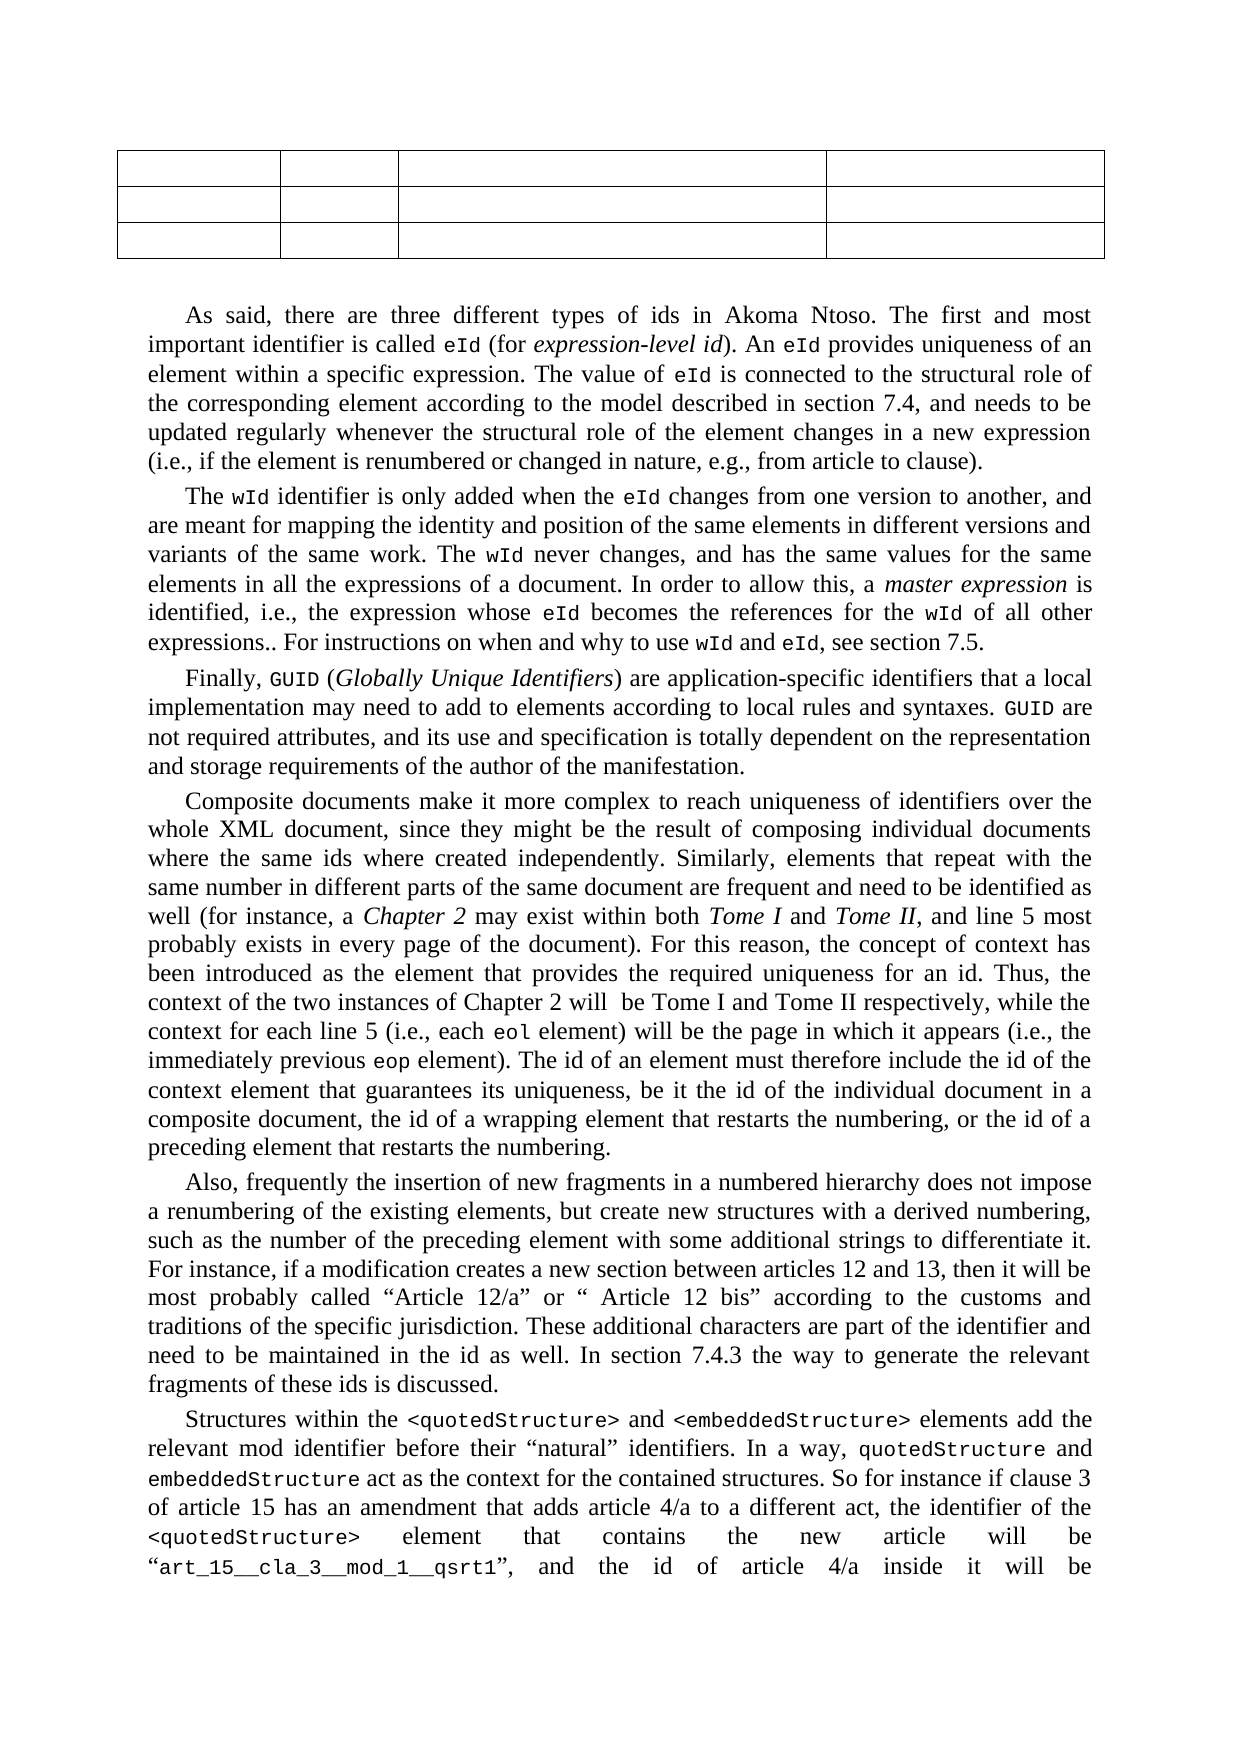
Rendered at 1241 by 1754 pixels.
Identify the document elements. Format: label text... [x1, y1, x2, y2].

table_cell [399, 223, 826, 258]
table_cell [281, 187, 398, 222]
text As said, there are three different types of ids in Akoma Ntoso. The first and most important identifier is called eId (for expression-level id). An eId provides uniqueness of an element within a specific expression. The value of eId is connected to the structural role of the corresponding element according to the model described in section 7.4, and needs to be updated regularly whenever the structural role of the element changes in a new expression (i.e., if the element is renumbered or changed in nature, e.g., from article to clause). [148, 300, 1092, 474]
table_cell [827, 151, 1104, 186]
text Structures within the <quotedStructure> and <embeddedStructure> elements add the relevant mod identifier before their “natural” identifiers. In a way, quotedStructure and embeddedStructure act as the context for the contained structures. So for instance if clause 3 of article 15 has an amendment that adds article 4/a to a different act, the identifier of the <quotedStructure> element that contains the new article will be “art_15__cla_3__mod_1__qsrt1”, and the id of article 4/a inside it will be [148, 1404, 1092, 1580]
table_cell [827, 223, 1104, 258]
text The wId identifier is only added when the eId changes from one version to another, and are meant for mapping the identity and position of the same elements in different versions and variants of the same work. The wId never changes, and has the same values for the same elements in all the expressions of a document. In order to allow this, a master expression is identified, i.e., the expression whose eId becomes the references for the wId of all other expressions.. For instructions on when and why to use wId and eId, see section 7.5. [148, 481, 1092, 657]
text Composite documents make it more complex to reach uniqueness of identifiers over the whole XML document, since they might be the result of composing individual documents where the same ids where created independently. Similarly, elements that repeat with the same number in different parts of the same document are frequent and need to be identified as well (for instance, a Chapter 2 may exist within both Tome I and Tome II, and line 5 most probably exists in every page of the document). For this reason, the concept of context has been introduced as the element that provides the required uniqueness for an id. Thus, the context of the two instances of Chapter 2 will be Tome I and Tome II respectively, while the context for each line 5 (i.e., each eol element) will be the page in which it appears (i.e., the immediately previous eop element). The id of an element must therefore include the id of the context element that guarantees its uniqueness, be it the id of the individual document in a composite document, the id of a wrapping element that restarts the numbering, or the id of a preceding element that restarts the numbering. [148, 786, 1092, 1161]
table_cell [281, 223, 398, 258]
text Finally, GUID (Globally Unique Identifiers) are application-specific identifiers that a local implementation may need to add to elements according to local rules and syntaxes. GUID are not required attributes, and its use and specification is totally dependent on the representation and storage requirements of the author of the manifestation. [148, 663, 1092, 779]
table_cell [118, 223, 280, 258]
table_cell [118, 151, 280, 186]
table_cell [399, 151, 826, 186]
table_cell [827, 187, 1104, 222]
table_cell [118, 187, 280, 222]
table_cell [281, 151, 398, 186]
text Also, frequently the insertion of new fragments in a numbered hierarchy does not impose a renumbering of the existing elements, but create new structures with a derived numbering, such as the number of the preceding element with some additional strings to differentiate it. For instance, if a modification creates a new section between articles 12 and 13, then it will be most probably called “Article 12/a” or “ Article 12 bis” according to the customs and traditions of the specific jurisdiction. These additional characters are part of the identifier and need to be maintained in the id as well. In section 7.4.3 the way to generate the relevant fragments of these ids is discussed. [148, 1167, 1092, 1397]
table_cell [399, 187, 826, 222]
